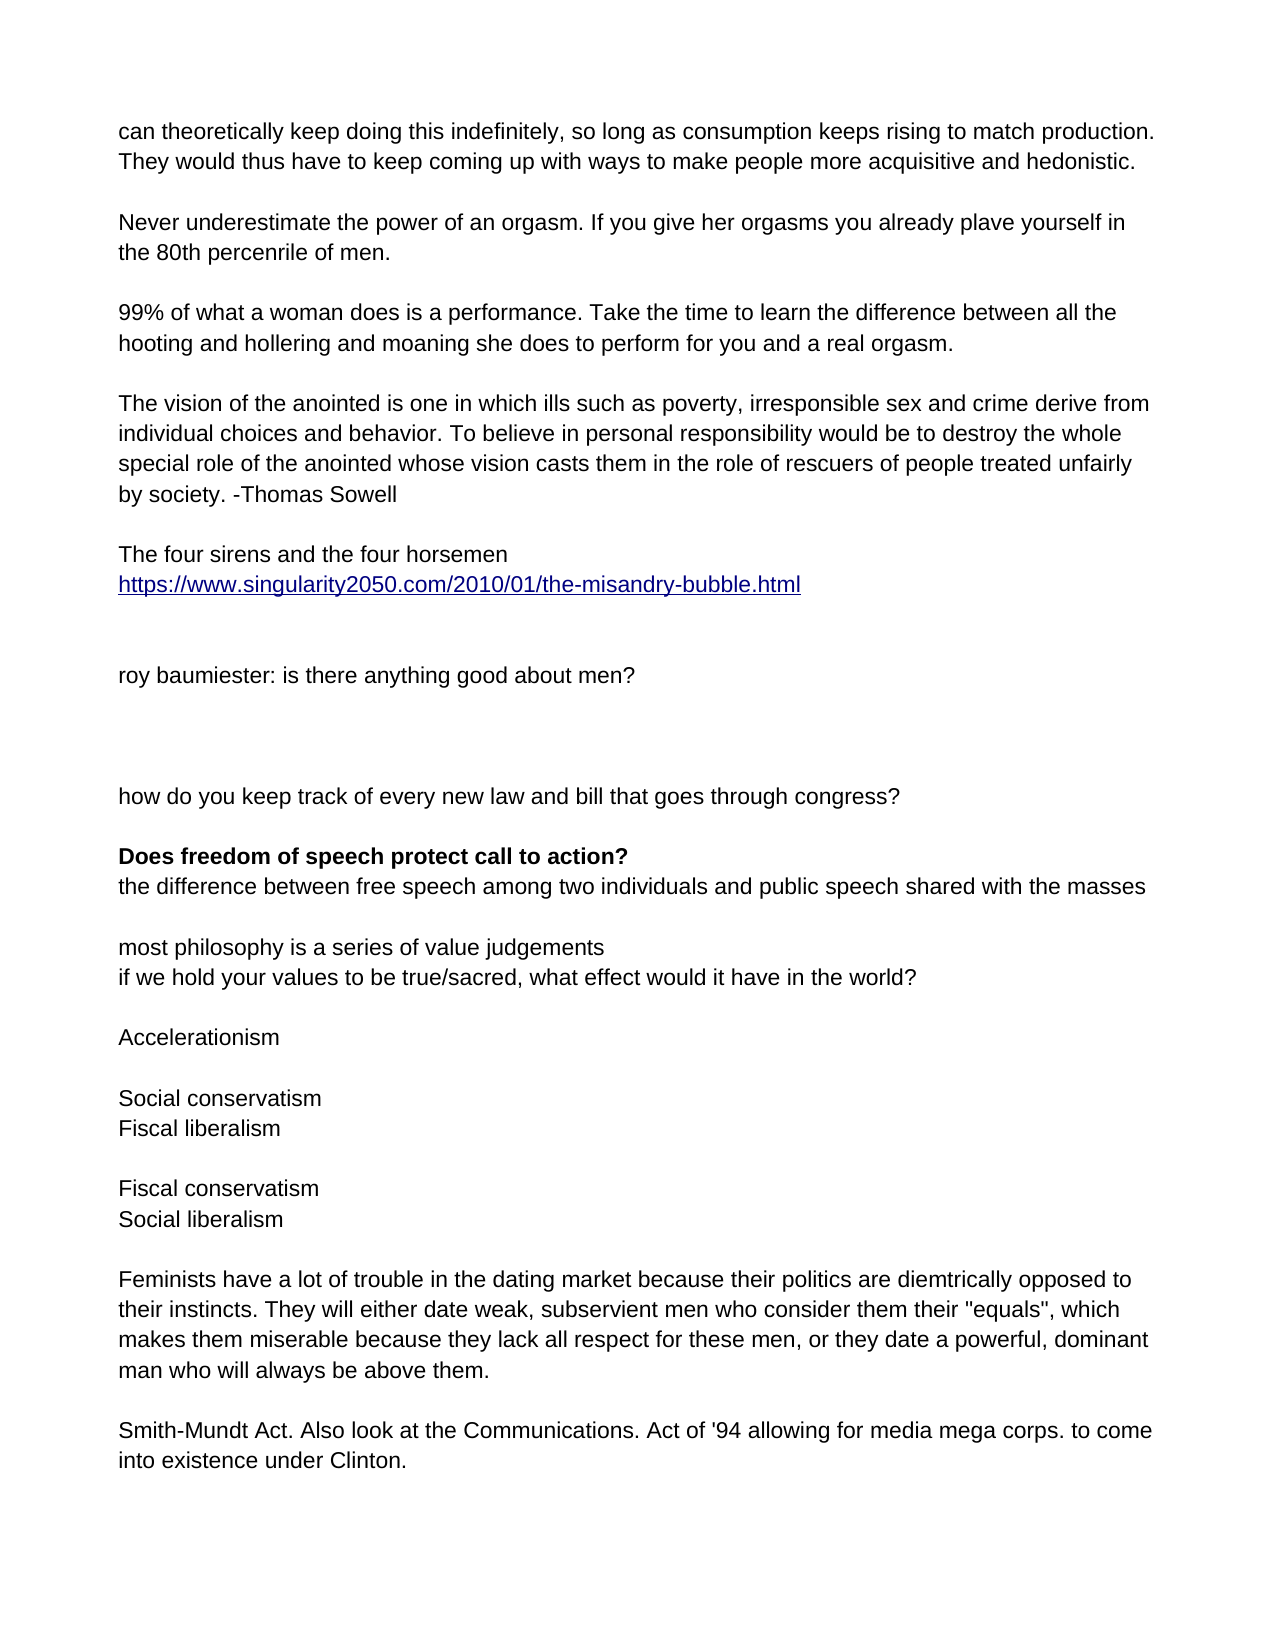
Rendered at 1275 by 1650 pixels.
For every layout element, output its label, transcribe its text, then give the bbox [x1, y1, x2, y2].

text The four sirens and the four horsemen [118, 541, 1157, 567]
text https://www.singularity2050.com/2010/01/the-misandry-bubble.html [118, 571, 1157, 598]
text how do you keep track of every new law and bill that goes through congress? [118, 783, 1157, 809]
text most philosophy is a series of value judgements [118, 934, 1157, 960]
text can theoretically keep doing this indefinitely, so long as consumption keeps rising to match production. They would thus have to keep coming up with ways to make people more acquisitive and hedonistic. [118, 118, 1157, 175]
text Does freedom of speech protect call to action? the difference between free speech among two individuals and public speech shared with the masses [118, 843, 1157, 900]
text Social liberalism [118, 1206, 1157, 1232]
text The vision of the anointed is one in which ills such as poverty, irresponsible sex and crime derive from individual choices and behavior. To believe in personal responsibility would be to destroy the whole special role of the anointed whose vision casts them in the role of rescuers of people treated unfairly by society. -Thomas Sowell [118, 390, 1157, 507]
text Smith-Mundt Act. Also look at the Communications. Act of '94 allowing for media mega corps. to come into existence under Clinton. [118, 1417, 1157, 1474]
text if we hold your values to be true/sacred, what effect would it have in the world? [118, 964, 1157, 990]
text Never underestimate the power of an orgasm. If you give her orgasms you already plave yourself in the 80th percenrile of men. 99% of what a woman does is a performance. Take the time to learn the difference between all the hooting and hollering and moaning she does to perform for you and a real orgasm. [118, 178, 1157, 386]
text Accelerationism [118, 1024, 1157, 1051]
text Social conservatism [118, 1085, 1157, 1111]
text roy baumiester: is there anything good about men? [118, 601, 1157, 749]
text Fiscal conservatism [118, 1175, 1157, 1202]
text Fiscal liberalism [118, 1115, 1157, 1141]
text Feminists have a lot of trouble in the dating market because their politics are diemtrically opposed to their instincts. They will either date weak, subservient men who consider them their "equals", which makes them miserable because they lack all respect for these men, or they date a powerful, dominant man who will always be above them. [118, 1266, 1157, 1383]
